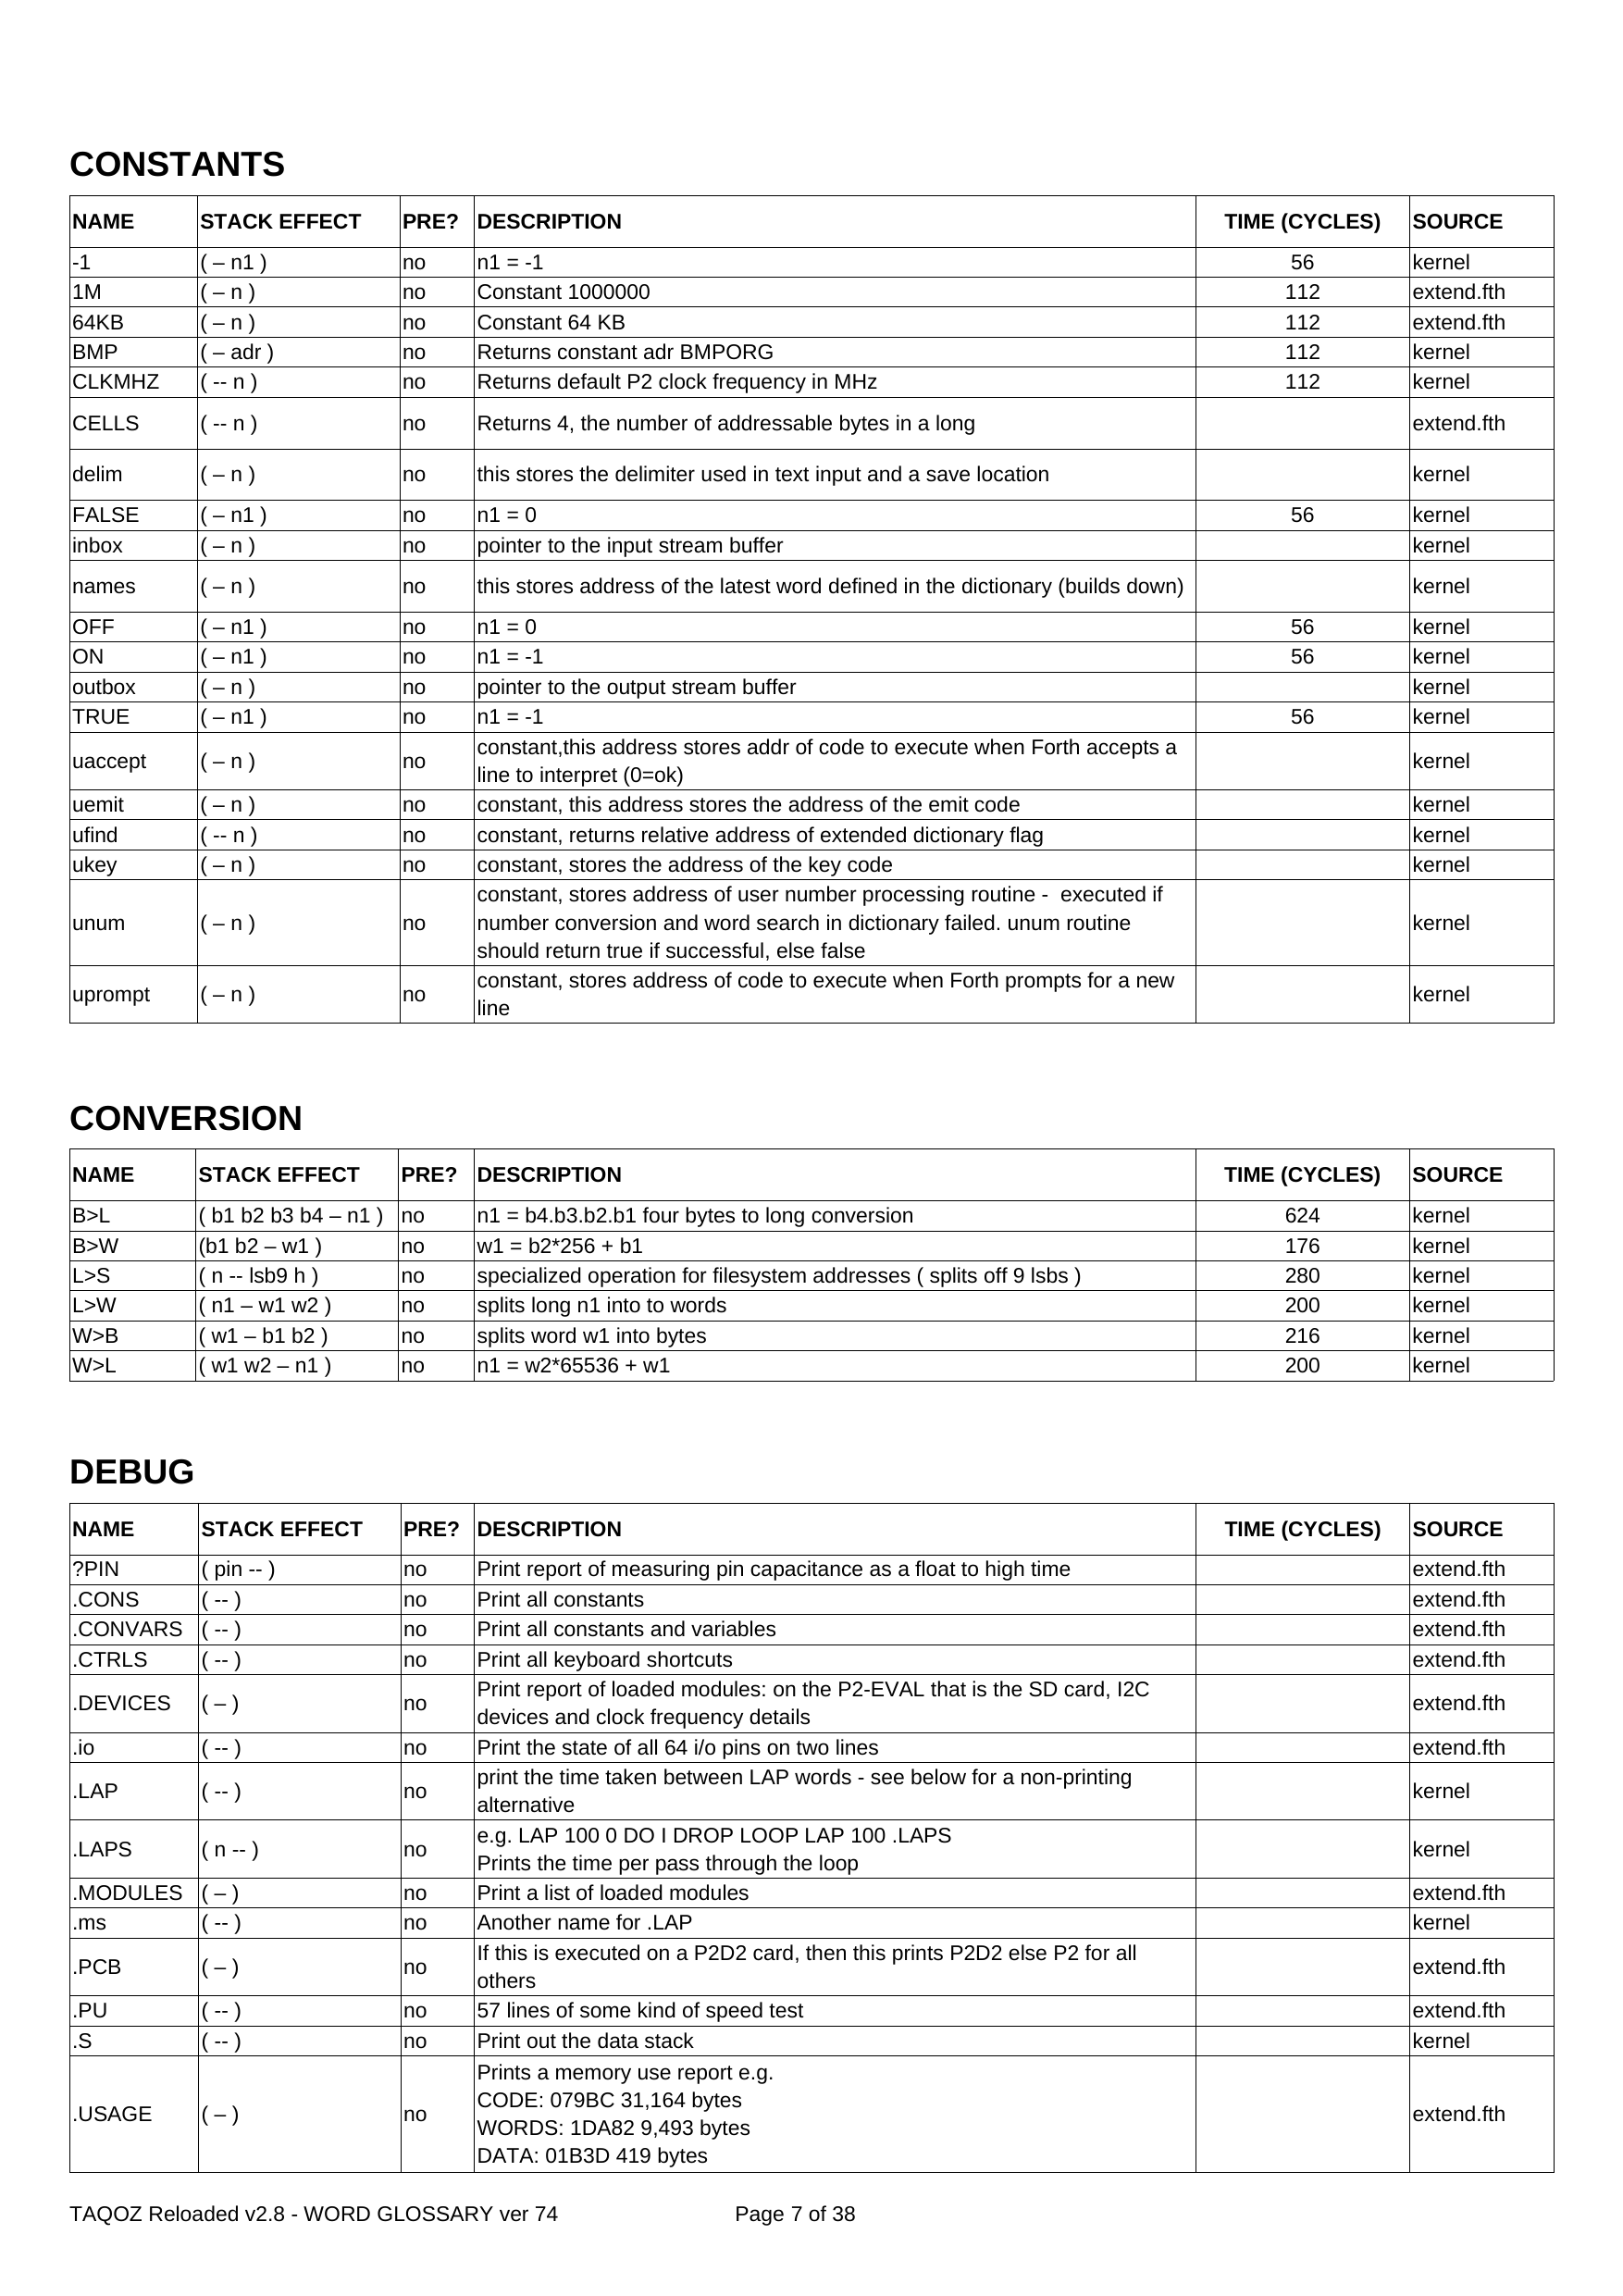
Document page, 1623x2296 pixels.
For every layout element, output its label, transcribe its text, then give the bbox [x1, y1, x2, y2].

table_cell ( – n ) [198, 850, 400, 879]
table_cell 64KB [70, 307, 197, 337]
table_cell ( -- ) [199, 1763, 401, 1819]
table_cell no [399, 1201, 474, 1230]
table_cell ( – n ) [198, 966, 400, 1023]
subtitle DEBUG [69, 1451, 1554, 1491]
table_cell no [402, 1645, 474, 1674]
table_cell ( – ) [199, 2056, 401, 2172]
table_cell ( – n ) [198, 733, 400, 789]
table_cell Print all constants and variables [475, 1615, 1196, 1644]
table_cell kernel [1410, 367, 1554, 397]
table_cell ( b1 b2 b3 b4 – n1 ) [196, 1201, 398, 1230]
table_cell 112 [1196, 338, 1409, 366]
table_cell 1M [70, 278, 197, 306]
table_cell ( – n ) [198, 531, 400, 560]
table_cell 112 [1196, 367, 1409, 397]
table_cell constant, stores the address of the key code [475, 850, 1196, 879]
table_cell kernel [1410, 2027, 1554, 2055]
table_cell e.g. LAP 100 0 DO I DROP LOOP LAP 100 .LAPS Prints the time per pass through the loop [475, 1820, 1196, 1878]
table_cell this stores the delimiter used in text input and a save location [475, 450, 1196, 500]
table_cell kernel [1410, 531, 1554, 560]
table_cell Returns constant adr BMPORG [475, 338, 1196, 366]
table_cell no [401, 338, 474, 366]
table_header STACK EFFECT [198, 196, 400, 247]
table_cell [1196, 1879, 1409, 1907]
table_cell Print report of loaded modules: on the P2-EVAL that is the SD card, I2C devices and clock frequency details [475, 1675, 1196, 1732]
table_cell ( – ) [199, 1675, 401, 1732]
table_cell CELLS [70, 398, 197, 448]
table_cell W>L [70, 1351, 195, 1381]
table_cell no [401, 367, 474, 397]
table_cell w1 = b2*256 + b1 [475, 1232, 1196, 1260]
table_cell no [401, 307, 474, 337]
table_cell no [401, 531, 474, 560]
table_cell no [402, 1879, 474, 1907]
table_cell .S [70, 2027, 198, 2055]
table_cell ( -- ) [199, 1615, 401, 1644]
table_cell extend.fth [1410, 2056, 1554, 2172]
table_cell 56 [1196, 642, 1409, 672]
table_cell no [402, 1763, 474, 1819]
table_cell [1196, 1615, 1409, 1644]
table_cell kernel [1410, 850, 1554, 879]
table_cell extend.fth [1410, 1879, 1554, 1907]
table_cell [1196, 673, 1409, 701]
table_cell .USAGE [70, 2056, 198, 2172]
table_cell splits word w1 into bytes [475, 1322, 1196, 1350]
table_cell n1 = -1 [475, 702, 1196, 732]
table_cell [1196, 850, 1409, 879]
table_header PRE? [401, 196, 474, 247]
table_cell kernel [1410, 642, 1554, 672]
table_cell no [399, 1232, 474, 1260]
table_cell ( – n ) [198, 880, 400, 965]
table_cell kernel [1410, 1351, 1554, 1381]
table_cell ( – n1 ) [198, 501, 400, 530]
table_cell [1196, 1645, 1409, 1674]
table_cell Print out the data stack [475, 2027, 1196, 2055]
table_cell TRUE [70, 702, 197, 732]
subtitle CONVERSION [69, 1098, 1554, 1137]
table_cell pointer to the input stream buffer [475, 531, 1196, 560]
table_cell [1196, 2027, 1409, 2055]
table_header SOURCE [1410, 1504, 1554, 1554]
table_cell Print a list of loaded modules [475, 1879, 1196, 1907]
table_cell ( -- n ) [198, 398, 400, 448]
table_cell .CTRLS [70, 1645, 198, 1674]
table_cell ( – n1 ) [198, 642, 400, 672]
table_cell extend.fth [1410, 1733, 1554, 1762]
table_cell n1 = b4.b3.b2.b1 four bytes to long conversion [475, 1201, 1196, 1230]
table_cell ( – ) [199, 1939, 401, 1995]
table_cell no [401, 850, 474, 879]
table_cell no [401, 278, 474, 306]
table_cell .ms [70, 1908, 198, 1938]
table_cell n1 = -1 [475, 642, 1196, 672]
table_cell [1196, 966, 1409, 1023]
table_cell ukey [70, 850, 197, 879]
table_cell [1196, 1820, 1409, 1878]
table_cell no [401, 450, 474, 500]
table_cell kernel [1410, 1322, 1554, 1350]
table_cell no [401, 398, 474, 448]
table_cell [1196, 1585, 1409, 1614]
table_cell ( -- n ) [198, 820, 400, 850]
table_cell ( – adr ) [198, 338, 400, 366]
table_cell Print report of measuring pin capacitance as a float to high time [475, 1556, 1196, 1584]
table_cell Print all constants [475, 1585, 1196, 1614]
table_cell kernel [1410, 702, 1554, 732]
table_cell [1196, 561, 1409, 612]
table_cell kernel [1410, 673, 1554, 701]
table_cell uemit [70, 790, 197, 819]
table_cell no [401, 501, 474, 530]
table_cell [1196, 450, 1409, 500]
table_cell no [399, 1261, 474, 1290]
table_cell kernel [1410, 561, 1554, 612]
table_cell no [401, 642, 474, 672]
table_cell Returns default P2 clock frequency in MHz [475, 367, 1196, 397]
table_cell ( – ) [199, 1879, 401, 1907]
table_cell 56 [1196, 248, 1409, 277]
table_cell ufind [70, 820, 197, 850]
table_header DESCRIPTION [475, 1504, 1196, 1554]
table_cell [1196, 1675, 1409, 1732]
table_cell .DEVICES [70, 1675, 198, 1732]
subtitle CONSTANTS [69, 143, 1554, 183]
table_cell L>W [70, 1291, 195, 1321]
table_cell Print the state of all 64 i/o pins on two lines [475, 1733, 1196, 1762]
table_header STACK EFFECT [196, 1149, 398, 1200]
table_cell inbox [70, 531, 197, 560]
table_cell kernel [1410, 1820, 1554, 1878]
table_cell ( -- n ) [198, 367, 400, 397]
table_cell [1196, 733, 1409, 789]
table_cell B>L [70, 1201, 195, 1230]
table_cell outbox [70, 673, 197, 701]
table_cell 176 [1196, 1232, 1409, 1260]
table_cell [1196, 398, 1409, 448]
table_cell 216 [1196, 1322, 1409, 1350]
table_cell ( – n1 ) [198, 613, 400, 641]
table_cell Print all keyboard shortcuts [475, 1645, 1196, 1674]
table_cell ( n -- lsb9 h ) [196, 1261, 398, 1290]
table_cell FALSE [70, 501, 197, 530]
table_cell specialized operation for filesystem addresses ( splits off 9 lsbs ) [475, 1261, 1196, 1290]
table_cell Prints a memory use report e.g. CODE: 079BC 31,164 bytes WORDS: 1DA82 9,493 bytes DATA: 01B3D 419 bytes [475, 2056, 1196, 2172]
table_cell no [399, 1322, 474, 1350]
table_cell 200 [1196, 1291, 1409, 1321]
table_cell splits long n1 into to words [475, 1291, 1196, 1321]
table_cell [1196, 2056, 1409, 2172]
table_cell ( -- ) [199, 1908, 401, 1938]
table_cell no [401, 880, 474, 965]
table_cell ( -- ) [199, 2027, 401, 2055]
table_cell ( – n ) [198, 450, 400, 500]
table_cell uprompt [70, 966, 197, 1023]
table_cell n1 = -1 [475, 248, 1196, 277]
table_cell W>B [70, 1322, 195, 1350]
table_cell no [401, 613, 474, 641]
table_cell ON [70, 642, 197, 672]
table_cell no [402, 1585, 474, 1614]
table_cell no [402, 1820, 474, 1878]
table_cell 57 lines of some kind of speed test [475, 1996, 1196, 2026]
table_header SOURCE [1410, 1149, 1554, 1200]
table_cell no [402, 1675, 474, 1732]
table_cell no [401, 673, 474, 701]
table_cell no [401, 248, 474, 277]
table_cell constant, stores address of code to execute when Forth prompts for a new line [475, 966, 1196, 1023]
table_cell ( -- ) [199, 1585, 401, 1614]
table_cell 280 [1196, 1261, 1409, 1290]
table_cell ( -- ) [199, 1733, 401, 1762]
table_cell CLKMHZ [70, 367, 197, 397]
table_cell extend.fth [1410, 1615, 1554, 1644]
table_cell 112 [1196, 307, 1409, 337]
table_cell no [402, 1908, 474, 1938]
table_cell [1196, 531, 1409, 560]
table_cell kernel [1410, 1908, 1554, 1938]
table_cell no [401, 733, 474, 789]
table_cell .PCB [70, 1939, 198, 1995]
table_cell Returns 4, the number of addressable bytes in a long [475, 398, 1196, 448]
table_cell no [401, 561, 474, 612]
table_header TIME (CYCLES) [1196, 196, 1409, 247]
table_cell no [401, 790, 474, 819]
table_cell 56 [1196, 613, 1409, 641]
table_cell ( – n ) [198, 673, 400, 701]
table_cell delim [70, 450, 197, 500]
table_cell B>W [70, 1232, 195, 1260]
table_cell -1 [70, 248, 197, 277]
table_cell ?PIN [70, 1556, 198, 1584]
table_cell ( – n ) [198, 561, 400, 612]
table_cell this stores address of the latest word defined in the dictionary (builds down) [475, 561, 1196, 612]
table_cell kernel [1410, 733, 1554, 789]
table_cell Constant 64 KB [475, 307, 1196, 337]
table_cell ( n1 – w1 w2 ) [196, 1291, 398, 1321]
table_cell ( -- ) [199, 1645, 401, 1674]
table_cell kernel [1410, 501, 1554, 530]
table_header NAME [70, 1504, 198, 1554]
table_cell [1196, 790, 1409, 819]
table_cell .CONS [70, 1585, 198, 1614]
table_cell no [402, 2027, 474, 2055]
table_cell ( – n ) [198, 307, 400, 337]
table_cell ( – n ) [198, 790, 400, 819]
table_cell kernel [1410, 820, 1554, 850]
table_cell no [402, 1615, 474, 1644]
table_cell ( n -- ) [199, 1820, 401, 1878]
table_cell kernel [1410, 880, 1554, 965]
table_cell ( – n1 ) [198, 702, 400, 732]
table_cell kernel [1410, 1232, 1554, 1260]
table_cell kernel [1410, 338, 1554, 366]
table_cell kernel [1410, 966, 1554, 1023]
table_cell n1 = w2*65536 + w1 [475, 1351, 1196, 1381]
table_cell .LAPS [70, 1820, 198, 1878]
table_cell 112 [1196, 278, 1409, 306]
table_cell 56 [1196, 501, 1409, 530]
table_cell [1196, 820, 1409, 850]
table_cell .LAP [70, 1763, 198, 1819]
table_cell extend.fth [1410, 307, 1554, 337]
table_cell (b1 b2 – w1 ) [196, 1232, 398, 1260]
table_cell 56 [1196, 702, 1409, 732]
table_cell ( pin -- ) [199, 1556, 401, 1584]
table_cell kernel [1410, 790, 1554, 819]
table_header NAME [70, 196, 197, 247]
table_cell print the time taken between LAP words - see below for a non-printing alternative [475, 1763, 1196, 1819]
table_cell [1196, 1908, 1409, 1938]
table_cell no [399, 1351, 474, 1381]
table_cell Constant 1000000 [475, 278, 1196, 306]
table_cell extend.fth [1410, 1996, 1554, 2026]
table_cell [1196, 1939, 1409, 1995]
table_cell kernel [1410, 450, 1554, 500]
table_cell n1 = 0 [475, 613, 1196, 641]
table_cell uaccept [70, 733, 197, 789]
table_cell no [401, 820, 474, 850]
table_header STACK EFFECT [199, 1504, 401, 1554]
table_cell constant, this address stores the address of the emit code [475, 790, 1196, 819]
table_cell L>S [70, 1261, 195, 1290]
table_cell extend.fth [1410, 1585, 1554, 1614]
table_cell constant,this address stores addr of code to execute when Forth accepts a line to interpret (0=ok) [475, 733, 1196, 789]
table_cell Another name for .LAP [475, 1908, 1196, 1938]
table_header DESCRIPTION [475, 1149, 1196, 1200]
table_cell names [70, 561, 197, 612]
table_header SOURCE [1410, 196, 1554, 247]
table_cell extend.fth [1410, 278, 1554, 306]
table_cell [1196, 1556, 1409, 1584]
table_cell 200 [1196, 1351, 1409, 1381]
table_cell [1196, 1763, 1409, 1819]
table_cell .MODULES [70, 1879, 198, 1907]
table_cell no [402, 1939, 474, 1995]
table_cell no [402, 1556, 474, 1584]
table_cell kernel [1410, 1201, 1554, 1230]
table_cell kernel [1410, 1291, 1554, 1321]
table_cell extend.fth [1410, 1645, 1554, 1674]
table_cell kernel [1410, 248, 1554, 277]
table_header PRE? [402, 1504, 474, 1554]
table_cell .io [70, 1733, 198, 1762]
table_cell BMP [70, 338, 197, 366]
table_header TIME (CYCLES) [1196, 1504, 1409, 1554]
table_cell no [401, 966, 474, 1023]
table_cell pointer to the output stream buffer [475, 673, 1196, 701]
table_cell kernel [1410, 1763, 1554, 1819]
table_cell no [401, 702, 474, 732]
table_cell extend.fth [1410, 1675, 1554, 1732]
table_cell [1196, 1733, 1409, 1762]
table_cell no [402, 1996, 474, 2026]
table_cell If this is executed on a P2D2 card, then this prints P2D2 else P2 for all others [475, 1939, 1196, 1995]
table_cell extend.fth [1410, 1939, 1554, 1995]
table_cell .CONVARS [70, 1615, 198, 1644]
table_cell [1196, 880, 1409, 965]
table_header NAME [70, 1149, 195, 1200]
table_cell kernel [1410, 1261, 1554, 1290]
table_cell ( w1 w2 – n1 ) [196, 1351, 398, 1381]
table_cell extend.fth [1410, 398, 1554, 448]
table_cell kernel [1410, 613, 1554, 641]
table_cell extend.fth [1410, 1556, 1554, 1584]
table_cell .PU [70, 1996, 198, 2026]
table_cell ( -- ) [199, 1996, 401, 2026]
table_cell constant, stores address of user number processing routine - executed if number conversion and word search in dictionary failed. unum routine should return true if successful, else false [475, 880, 1196, 965]
table_cell OFF [70, 613, 197, 641]
table_cell constant, returns relative address of extended dictionary flag [475, 820, 1196, 850]
table_cell ( – n1 ) [198, 248, 400, 277]
table_cell no [402, 1733, 474, 1762]
table_cell 624 [1196, 1201, 1409, 1230]
table_cell unum [70, 880, 197, 965]
table_cell [1196, 1996, 1409, 2026]
table_cell ( – n ) [198, 278, 400, 306]
table_header TIME (CYCLES) [1196, 1149, 1409, 1200]
table_header DESCRIPTION [475, 196, 1196, 247]
table_header PRE? [399, 1149, 474, 1200]
table_cell ( w1 – b1 b2 ) [196, 1322, 398, 1350]
table_cell n1 = 0 [475, 501, 1196, 530]
table_cell no [402, 2056, 474, 2172]
table_cell no [399, 1291, 474, 1321]
